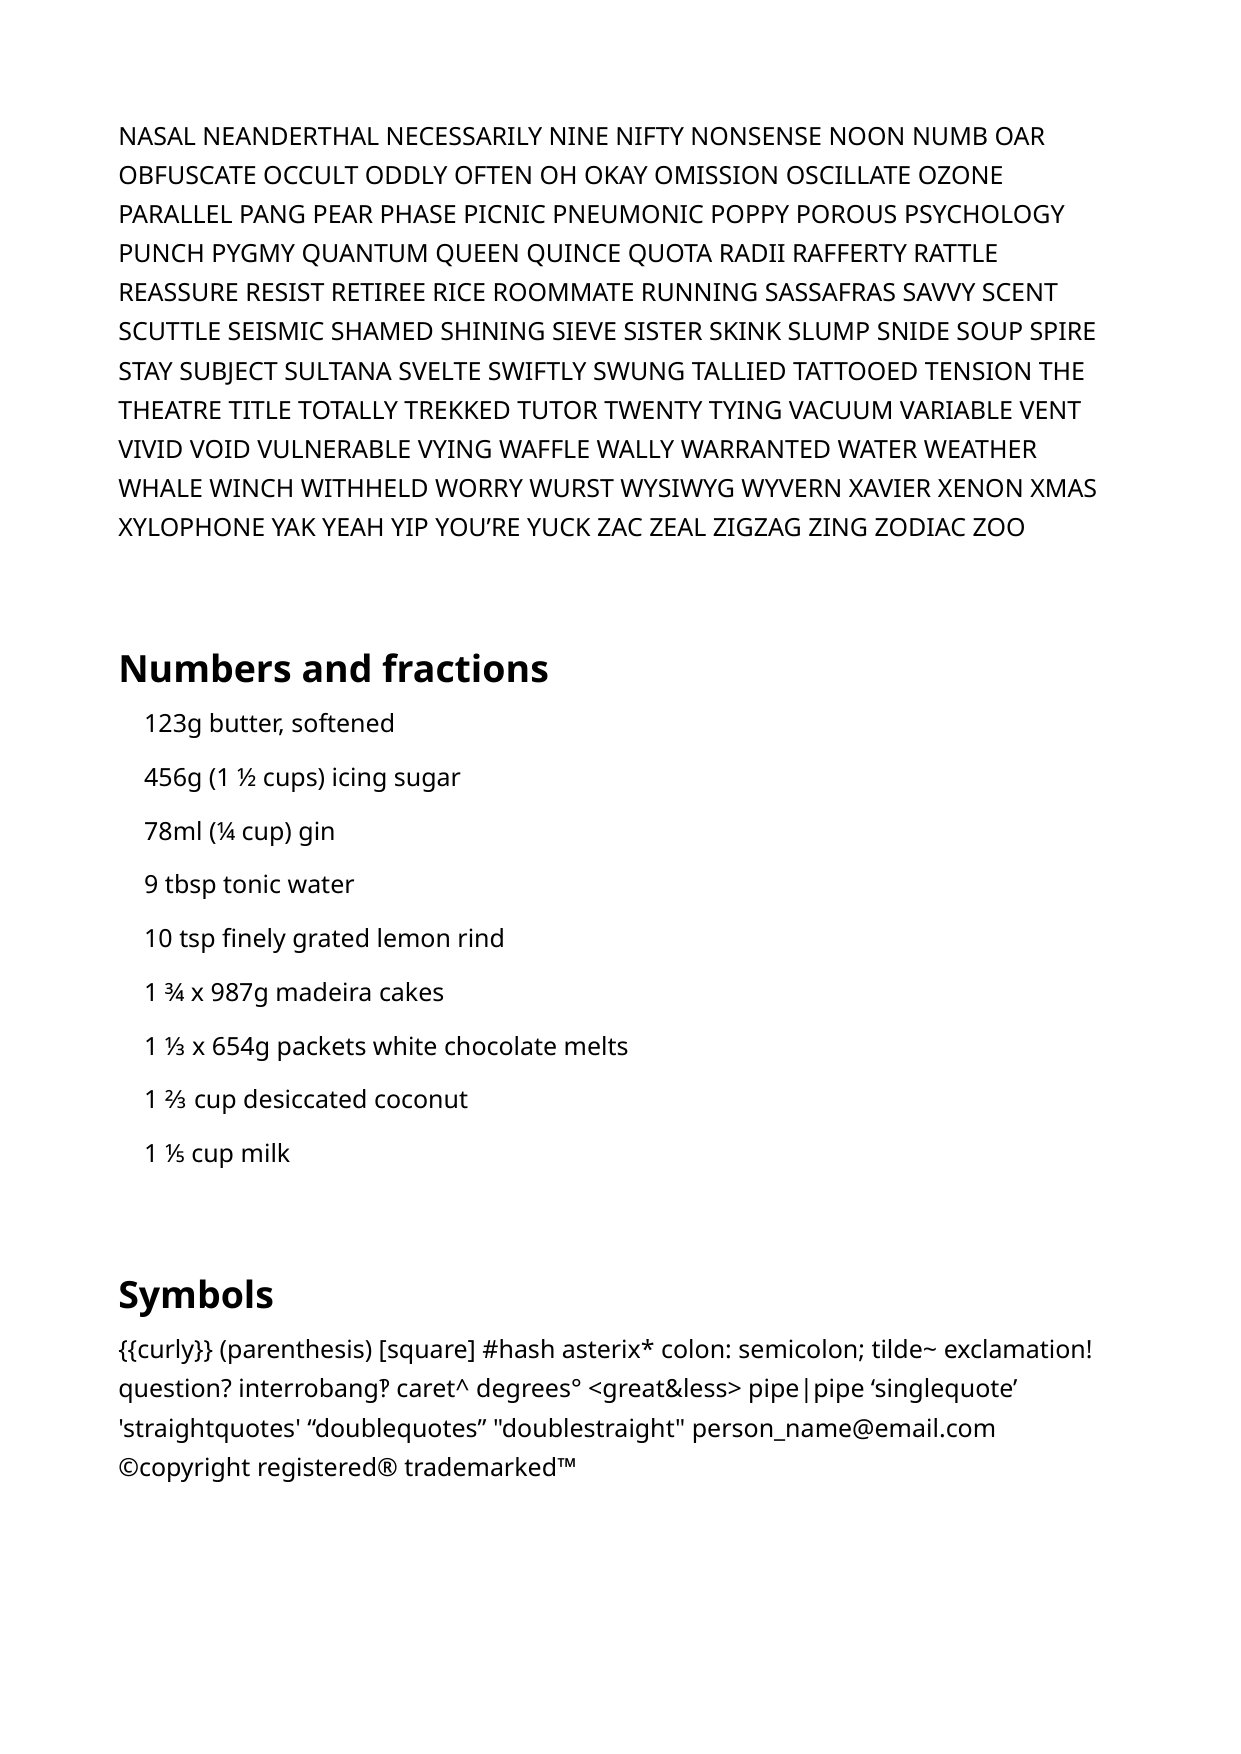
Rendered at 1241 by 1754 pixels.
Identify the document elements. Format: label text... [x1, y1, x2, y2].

text 1 ⅓ x 654g packets white chocolate melts [118, 1028, 1122, 1062]
text 9 tbsp tonic water [118, 867, 1122, 901]
text 1 ¾ x 987g madeira cakes [118, 974, 1122, 1009]
text 1 ⅕ cup milk [118, 1136, 1122, 1170]
subtitle Numbers and fractions [118, 642, 1122, 693]
text 1 ⅔ cup desiccated coconut [118, 1082, 1122, 1116]
text 123g butter, softened [118, 706, 1122, 740]
text 10 tsp finely grated lemon rind [118, 921, 1122, 955]
text 78ml (¼ cup) gin [118, 813, 1122, 847]
subtitle Symbols [118, 1268, 1122, 1319]
text NASAL NEANDERTHAL NECESSARILY NINE NIFTY NONSENSE NOON NUMB OAR OBFUSCATE OCCULT ODDLY OFTEN OH OKAY OMISSION OSCILLATE OZONE PARALLEL PANG PEAR PHASE PICNIC PNEUMONIC POPPY POROUS PSYCHOLOGY PUNCH PYGMY QUANTUM QUEEN QUINCE QUOTA RADII RAFFERTY RATTLE REASSURE RESIST RETIREE RICE ROOMMATE RUNNING SASSAFRAS SAVVY SCENT SCUTTLE SEISMIC SHAMED SHINING SIEVE SISTER SKINK SLUMP SNIDE SOUP SPIRE STAY SUBJECT SULTANA SVELTE SWIFTLY SWUNG TALLIED TATTOOED TENSION THE THEATRE TITLE TOTALLY TREKKED TUTOR TWENTY TYING VACUUM VARIABLE VENT VIVID VOID VULNERABLE VYING WAFFLE WALLY WARRANTED WATER WEATHER WHALE WINCH WITHHELD WORRY WURST WYSIWYG WYVERN XAVIER XENON XMAS XYLOPHONE YAK YEAH YIP YOU’RE YUCK ZAC ZEAL ZIGZAG ZING ZODIAC ZOO [118, 118, 1122, 544]
text {{curly}} (parenthesis) [square] #hash asterix* colon: semicolon; tilde~ exclamation! question? interrobang‽ caret^ degrees° <great&less> pipe|pipe ‘singlequote’ 'straightquotes' “doublequotes” "doublestraight" person_name@email.com ©copyright ­registered® trademarked™ [118, 1332, 1122, 1483]
text 456g (1 ½ cups) icing sugar [118, 759, 1122, 794]
